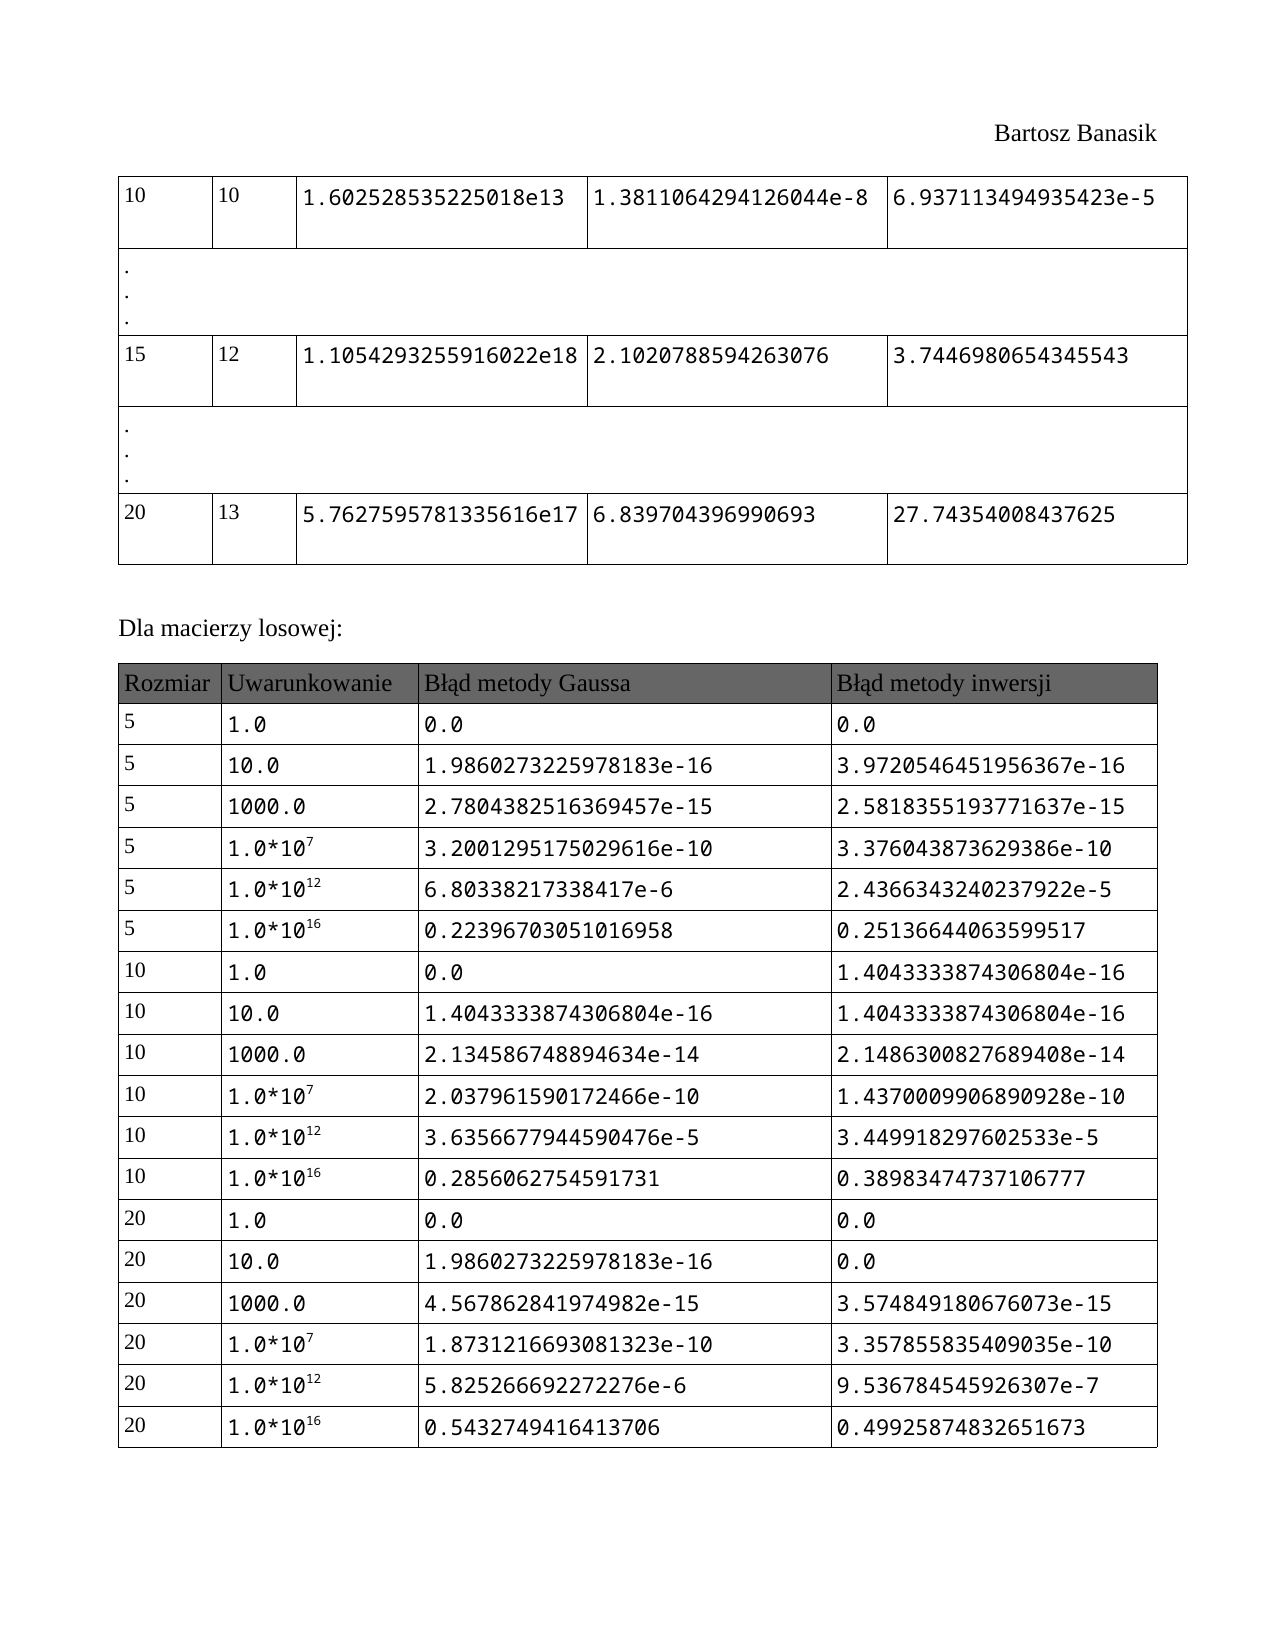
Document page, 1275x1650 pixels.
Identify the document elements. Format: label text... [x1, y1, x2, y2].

table_cell 3.357855835409035e-10 [832, 1324, 1157, 1364]
table_cell 6.937113494935423e-5 [888, 177, 1187, 247]
table_cell 6.80338217338417e-6 [419, 869, 831, 909]
table_cell 0.0 [832, 1241, 1157, 1282]
table_cell 1.8731216693081323e-10 [419, 1324, 831, 1364]
table_cell 10 [213, 177, 296, 247]
table_cell 1.0*1016 [222, 1159, 418, 1199]
table_cell . . . [119, 407, 1187, 493]
text Dla macierzy losowej: [118, 613, 1157, 642]
table_cell 10 [119, 1117, 221, 1158]
table_cell 0.5432749416413706 [419, 1407, 831, 1447]
table_cell 2.4366343240237922e-5 [832, 869, 1157, 909]
table_cell 0.2856062754591731 [419, 1159, 831, 1199]
table_cell 1.4370009906890928e-10 [832, 1076, 1157, 1116]
table_cell 3.9720546451956367e-16 [832, 745, 1157, 785]
table_cell 20 [119, 1324, 221, 1364]
table_cell 5 [119, 828, 221, 868]
table_cell 1.0 [222, 1200, 418, 1240]
table_cell 20 [119, 1200, 221, 1240]
table_cell 27.74354008437625 [888, 494, 1187, 564]
table_header Błąd metody inwersji [832, 664, 1157, 703]
table_cell 0.25136644063599517 [832, 911, 1157, 951]
table_cell 1.0*107 [222, 1076, 418, 1116]
table_cell 10 [119, 1076, 221, 1116]
table_cell 1.1054293255916022e18 [297, 336, 587, 406]
table_cell 5 [119, 869, 221, 909]
table_cell 1000.0 [222, 1035, 418, 1075]
table_cell 1.0*107 [222, 828, 418, 868]
table_cell 10.0 [222, 745, 418, 785]
table_cell 13 [213, 494, 296, 564]
table_cell 1.9860273225978183e-16 [419, 745, 831, 785]
table_cell 1.3811064294126044e-8 [588, 177, 887, 247]
table_cell 5 [119, 704, 221, 744]
table_cell 20 [119, 1283, 221, 1323]
table_cell 6.839704396990693 [588, 494, 887, 564]
table_cell 10 [119, 1159, 221, 1199]
table_cell 1.0 [222, 704, 418, 744]
table_cell 2.037961590172466e-10 [419, 1076, 831, 1116]
table_cell 10 [119, 993, 221, 1033]
table_cell 0.0 [832, 1200, 1157, 1240]
table_cell 2.1020788594263076 [588, 336, 887, 406]
table_cell 1.602528535225018e13 [297, 177, 587, 247]
table_cell 5 [119, 745, 221, 785]
table_cell . . . [119, 249, 1187, 335]
table_header Błąd metody Gaussa [419, 664, 831, 703]
table_cell 3.2001295175029616e-10 [419, 828, 831, 868]
table_cell 1.9860273225978183e-16 [419, 1241, 831, 1282]
table_cell 10 [119, 952, 221, 992]
table_cell 4.567862841974982e-15 [419, 1283, 831, 1323]
table_cell 1.0*1012 [222, 869, 418, 909]
table_cell 0.22396703051016958 [419, 911, 831, 951]
table_cell 5 [119, 786, 221, 827]
table_cell 0.0 [419, 704, 831, 744]
table_cell 3.574849180676073e-15 [832, 1283, 1157, 1323]
table_header Uwarunkowanie [222, 664, 418, 703]
table_cell 2.7804382516369457e-15 [419, 786, 831, 827]
table_cell 5.825266692272276e-6 [419, 1365, 831, 1406]
table_cell 1.4043333874306804e-16 [832, 993, 1157, 1033]
table_cell 20 [119, 1241, 221, 1282]
table_cell 1.0*1016 [222, 911, 418, 951]
table_cell 0.38983474737106777 [832, 1159, 1157, 1199]
table_cell 20 [119, 494, 212, 564]
table_cell 1.4043333874306804e-16 [832, 952, 1157, 992]
table_cell 3.7446980654345543 [888, 336, 1187, 406]
table_cell 0.0 [419, 952, 831, 992]
table_cell 0.49925874832651673 [832, 1407, 1157, 1447]
table_cell 10.0 [222, 1241, 418, 1282]
table_cell 1.0 [222, 952, 418, 992]
table_cell 20 [119, 1407, 221, 1447]
table_cell 1000.0 [222, 1283, 418, 1323]
table_cell 10 [119, 177, 212, 247]
table_cell 2.134586748894634e-14 [419, 1035, 831, 1075]
table_cell 12 [213, 336, 296, 406]
table_cell 3.376043873629386e-10 [832, 828, 1157, 868]
table_cell 15 [119, 336, 212, 406]
table_cell 1.0*1016 [222, 1407, 418, 1447]
table_cell 1.0*1012 [222, 1117, 418, 1158]
table_cell 1.4043333874306804e-16 [419, 993, 831, 1033]
table_cell 2.5818355193771637e-15 [832, 786, 1157, 827]
table_cell 10 [119, 1035, 221, 1075]
table_cell 1.0*1012 [222, 1365, 418, 1406]
table_cell 0.0 [832, 704, 1157, 744]
table_cell 2.1486300827689408e-14 [832, 1035, 1157, 1075]
table_cell 20 [119, 1365, 221, 1406]
table_cell 1000.0 [222, 786, 418, 827]
table_cell 3.6356677944590476e-5 [419, 1117, 831, 1158]
table_header Rozmiar [119, 664, 221, 703]
table_cell 3.449918297602533e-5 [832, 1117, 1157, 1158]
table_cell 5.7627595781335616e17 [297, 494, 587, 564]
table_cell 5 [119, 911, 221, 951]
table_cell 9.536784545926307e-7 [832, 1365, 1157, 1406]
table_cell 10.0 [222, 993, 418, 1033]
table_cell 1.0*107 [222, 1324, 418, 1364]
table_cell 0.0 [419, 1200, 831, 1240]
